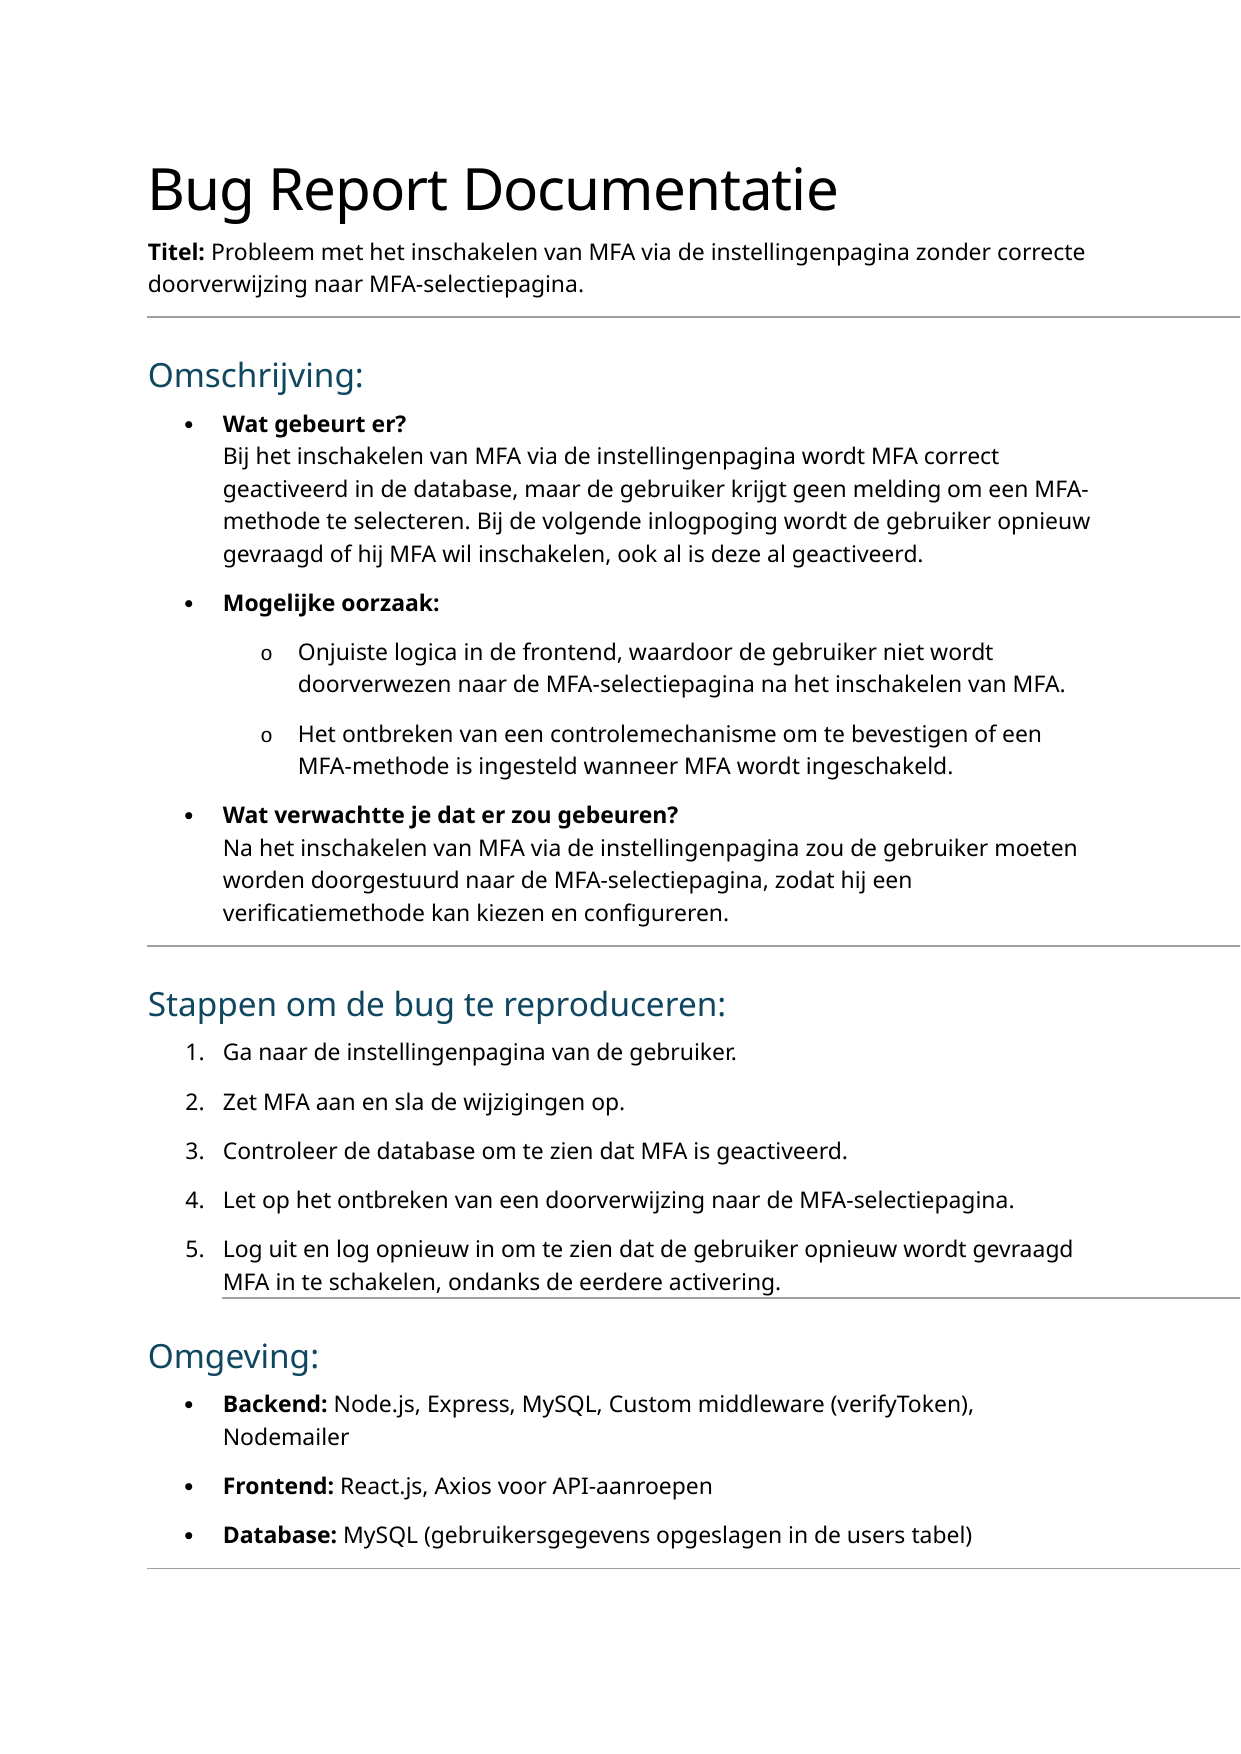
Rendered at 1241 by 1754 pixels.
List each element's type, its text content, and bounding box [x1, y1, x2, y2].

list Onjuiste logica in de frontend, waardoor de gebruiker niet wordt doorverwezen naar de MFA-selectiepagina na het inschakelen van MFA. [260, 636, 1093, 699]
list Log uit en log opnieuw in om te zien dat de gebruiker opnieuw wordt gevraagd MFA in te schakelen, ondanks de eerdere activering. [185, 1233, 1093, 1298]
list Database: MySQL (gebruikersgegevens opgeslagen in de users tabel) [185, 1519, 1093, 1550]
subtitle Stappen om de bug te reproduceren: [148, 981, 1093, 1026]
list Het ontbreken van een controlemechanisme om te bevestigen of een MFA-methode is ingesteld wanneer MFA wordt ingeschakeld. [260, 717, 1093, 781]
list Wat gebeurt er? Bij het inschakelen van MFA via de instellingenpagina wordt MFA correct geactiveerd in de database, maar de gebruiker krijgt geen melding om een MFA-methode te selecteren. Bij de volgende inlogpoging wordt de gebruiker opnieuw gevraagd of hij MFA wil inschakelen, ook al is deze al geactiveerd. [185, 407, 1093, 569]
list Zet MFA aan en sla de wijzigingen op. [185, 1085, 1093, 1117]
text Bug Report Documentatie [148, 148, 1093, 227]
list Frontend: React.js, Axios voor API-aanroepen [185, 1470, 1093, 1501]
list Mogelijke oorzaak: [185, 587, 1093, 618]
list Backend: Node.js, Express, MySQL, Custom middleware (verifyToken), Nodemailer [185, 1388, 1093, 1452]
list Controleer de database om te zien dat MFA is geactiveerd. [185, 1134, 1093, 1166]
subtitle Omschrijving: [148, 352, 1093, 397]
subtitle Omgeving: [148, 1333, 1093, 1378]
list Let op het ontbreken van een doorverwijzing naar de MFA-selectiepagina. [185, 1184, 1093, 1215]
list Wat verwachtte je dat er zou gebeuren? Na het inschakelen van MFA via de instellingenpagina zou de gebruiker moeten worden doorgestuurd naar de MFA-selectiepagina, zodat hij een verificatiemethode kan kiezen en configureren. [185, 799, 1093, 928]
text Titel: Probleem met het inschakelen van MFA via de instellingenpagina zonder correcte doorverwijzing naar MFA-selectiepagina. [148, 235, 1093, 299]
list Ga naar de instellingenpagina van de gebruiker. [185, 1036, 1093, 1067]
